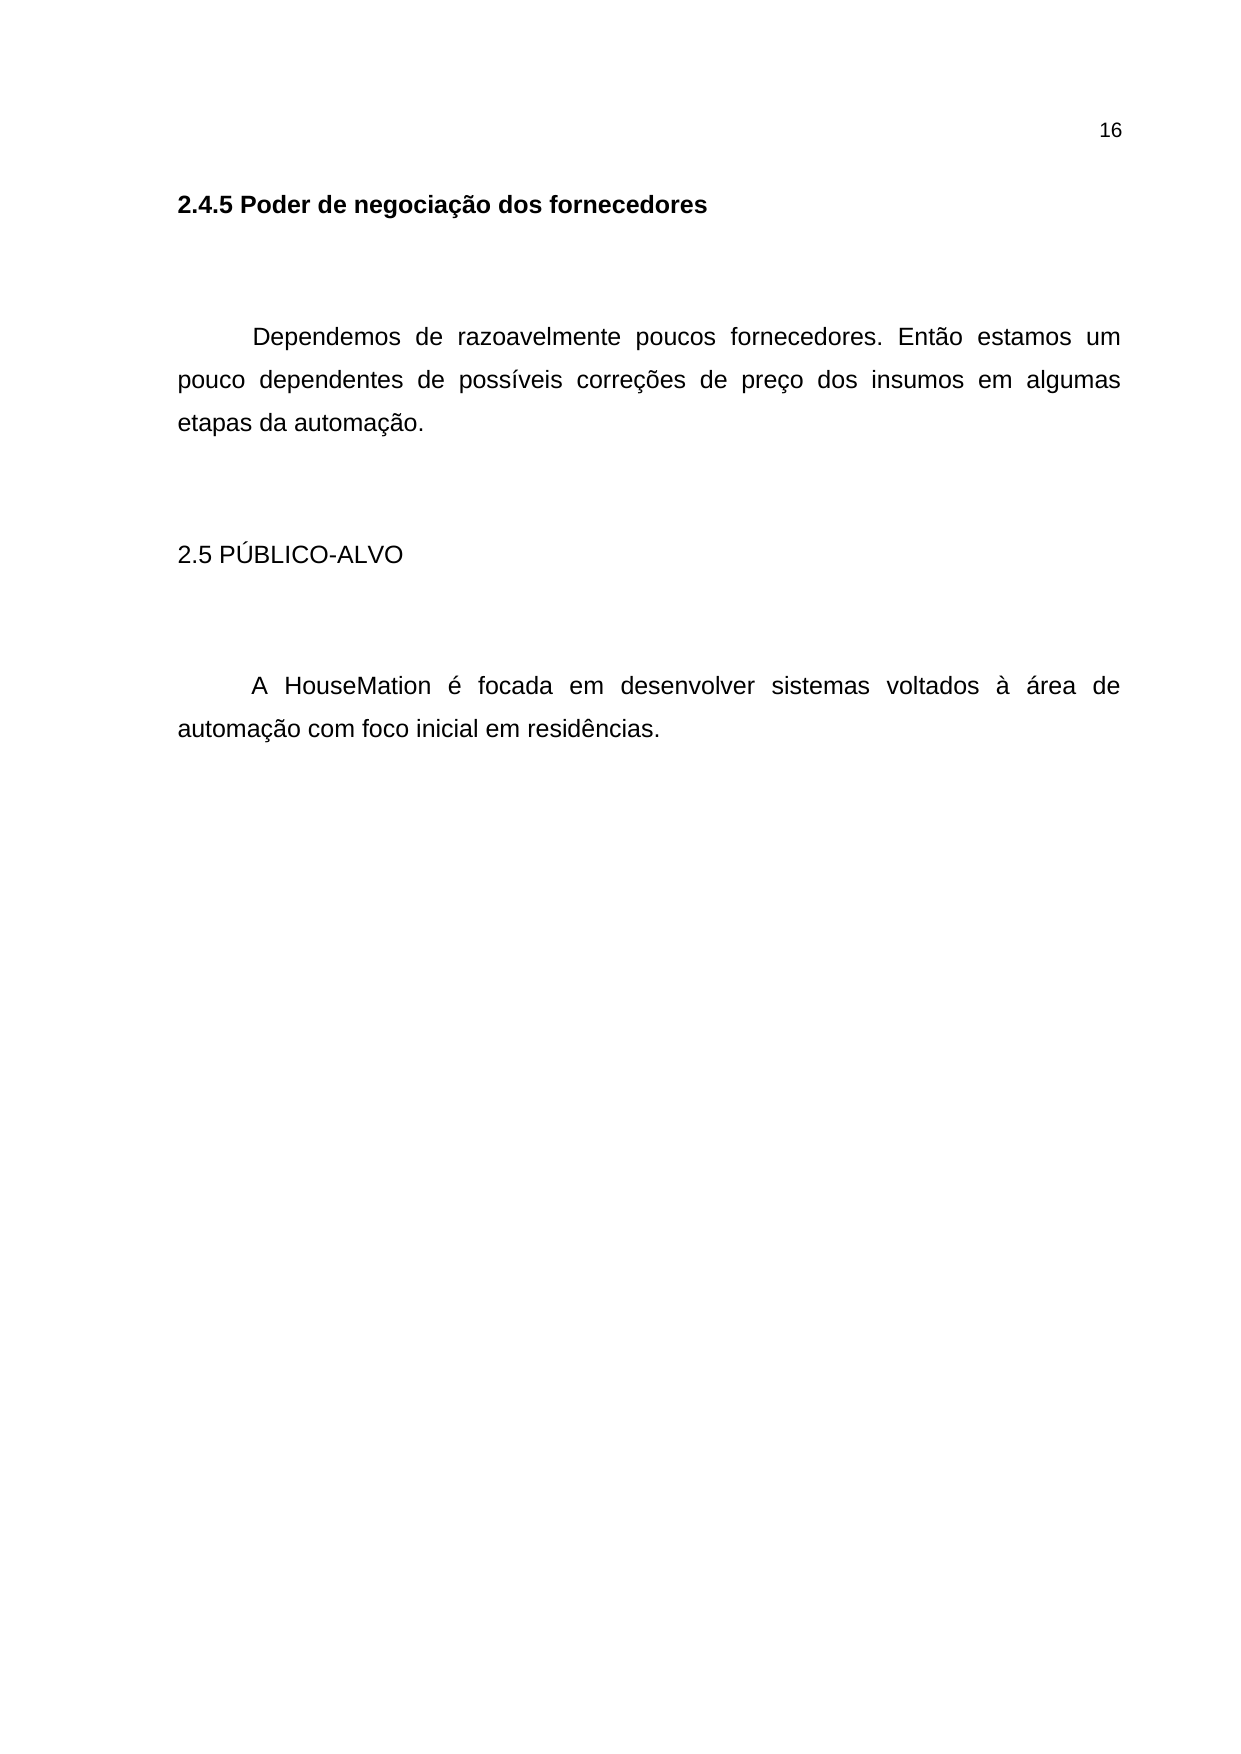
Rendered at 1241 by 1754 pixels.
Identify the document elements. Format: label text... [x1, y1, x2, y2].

text A HouseMation é focada em desenvolver sistemas voltados à área de automação com foco inicial em residências. [177, 671, 1122, 743]
text Dependemos de razoavelmente poucos fornecedores. Então estamos um pouco dependentes de possíveis correções de preço dos insumos em algumas etapas da automação. [177, 322, 1122, 437]
subtitle Público-alvo [177, 540, 1122, 568]
subtitle Poder de negociação dos fornecedores [177, 190, 1122, 219]
